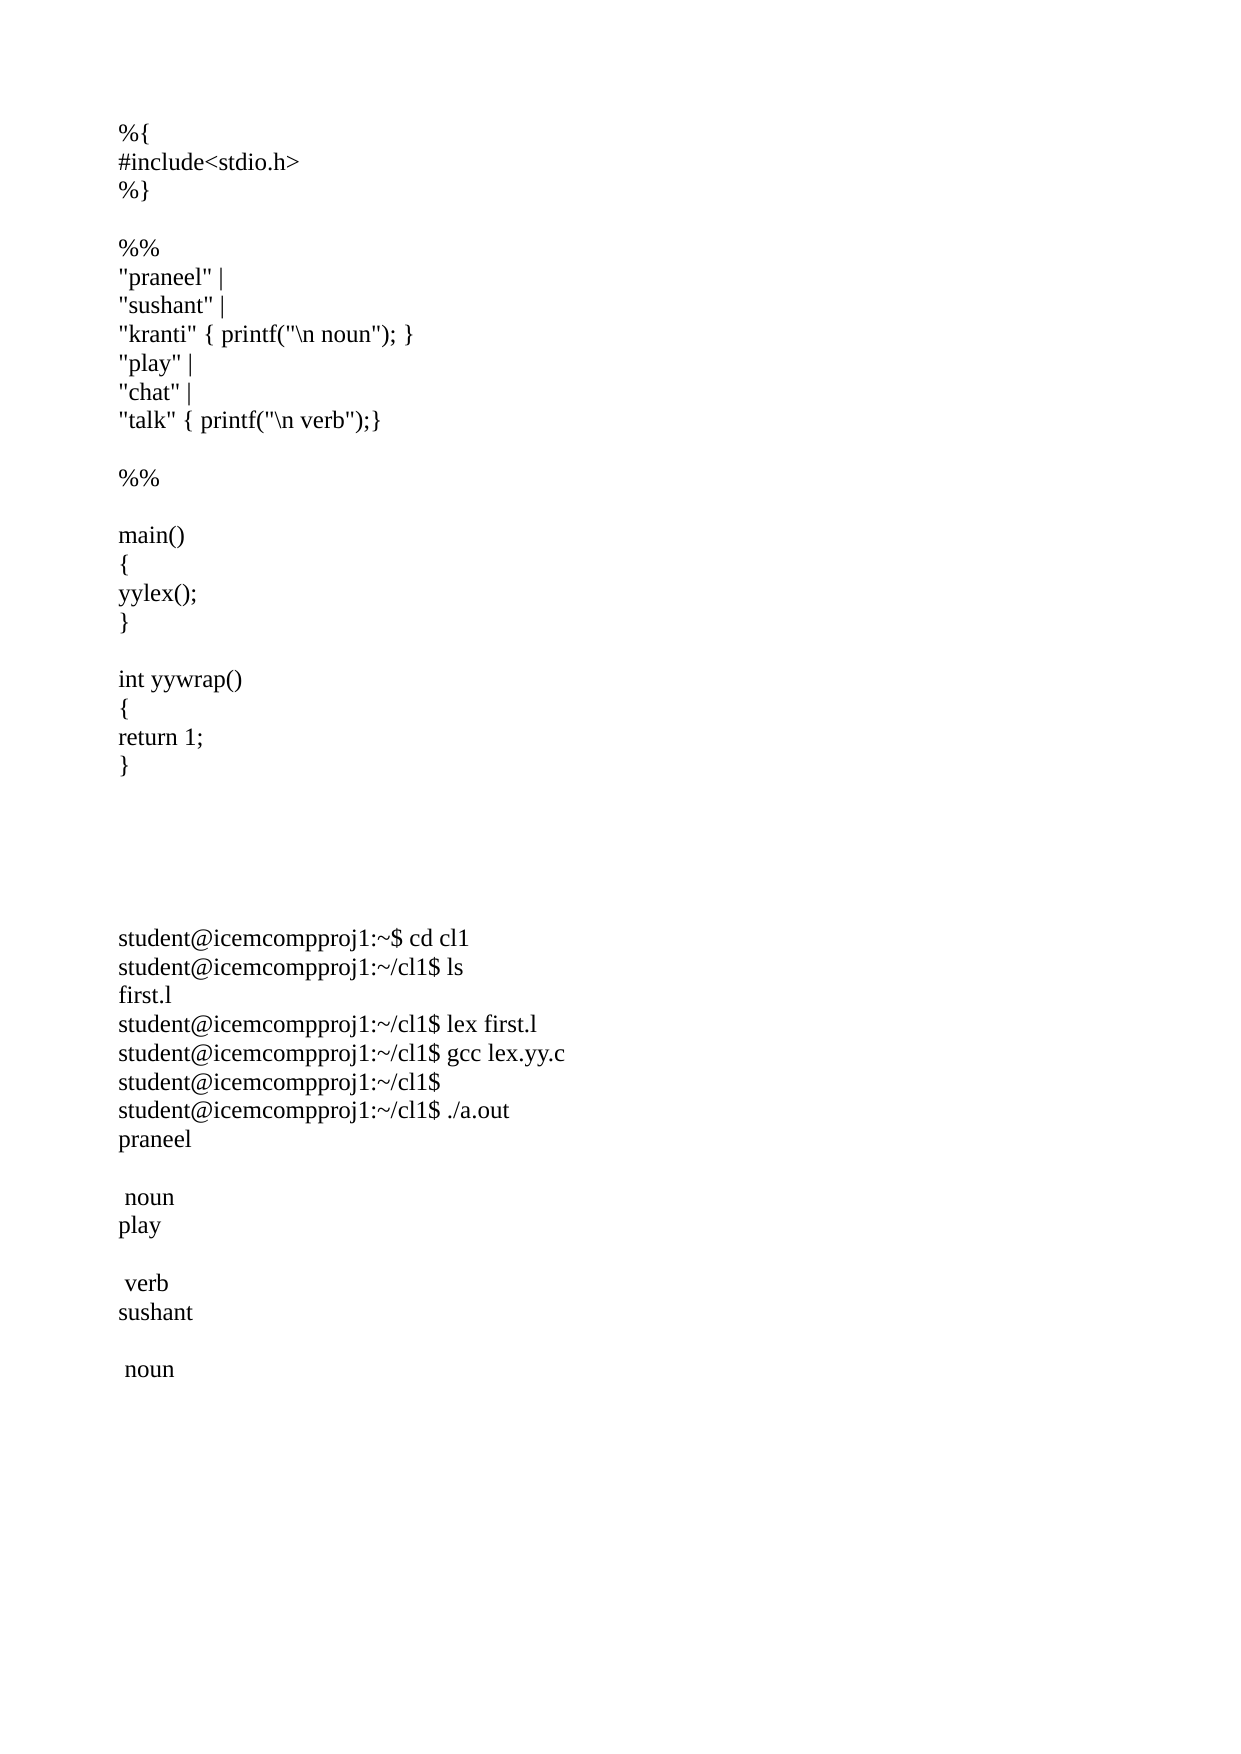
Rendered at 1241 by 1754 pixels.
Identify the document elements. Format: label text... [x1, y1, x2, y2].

text student@icemcompproj1:~$ cd cl1 [118, 923, 1122, 952]
text verb [118, 1268, 1122, 1297]
text sushant [118, 1297, 1122, 1326]
text %{ [118, 118, 1122, 147]
text "sushant" | [118, 291, 1122, 319]
text #include<stdio.h> [118, 147, 1122, 176]
text student@icemcompproj1:~/cl1$ lex first.l [118, 1009, 1122, 1038]
text "praneel" | [118, 262, 1122, 291]
text main() [118, 521, 1122, 549]
text "chat" | [118, 377, 1122, 406]
text } [118, 751, 1122, 779]
text %% [118, 233, 1122, 262]
text praneel [118, 1124, 1122, 1153]
text "kranti" { printf("\n noun"); } [118, 319, 1122, 348]
text } [118, 607, 1122, 636]
text noun [118, 1354, 1122, 1383]
text { [118, 549, 1122, 578]
text student@icemcompproj1:~/cl1$ ls [118, 952, 1122, 981]
text student@icemcompproj1:~/cl1$ [118, 1067, 1122, 1096]
text "play" | [118, 348, 1122, 377]
text return 1; [118, 722, 1122, 751]
text yylex(); [118, 578, 1122, 607]
text student@icemcompproj1:~/cl1$ gcc lex.yy.c [118, 1038, 1122, 1067]
text "talk" { printf("\n verb");} [118, 406, 1122, 434]
text %} [118, 176, 1122, 204]
text play [118, 1211, 1122, 1239]
text first.l [118, 981, 1122, 1009]
text %% [118, 463, 1122, 492]
text { [118, 693, 1122, 722]
text student@icemcompproj1:~/cl1$ ./a.out [118, 1096, 1122, 1124]
text noun [118, 1182, 1122, 1211]
text int yywrap() [118, 664, 1122, 693]
